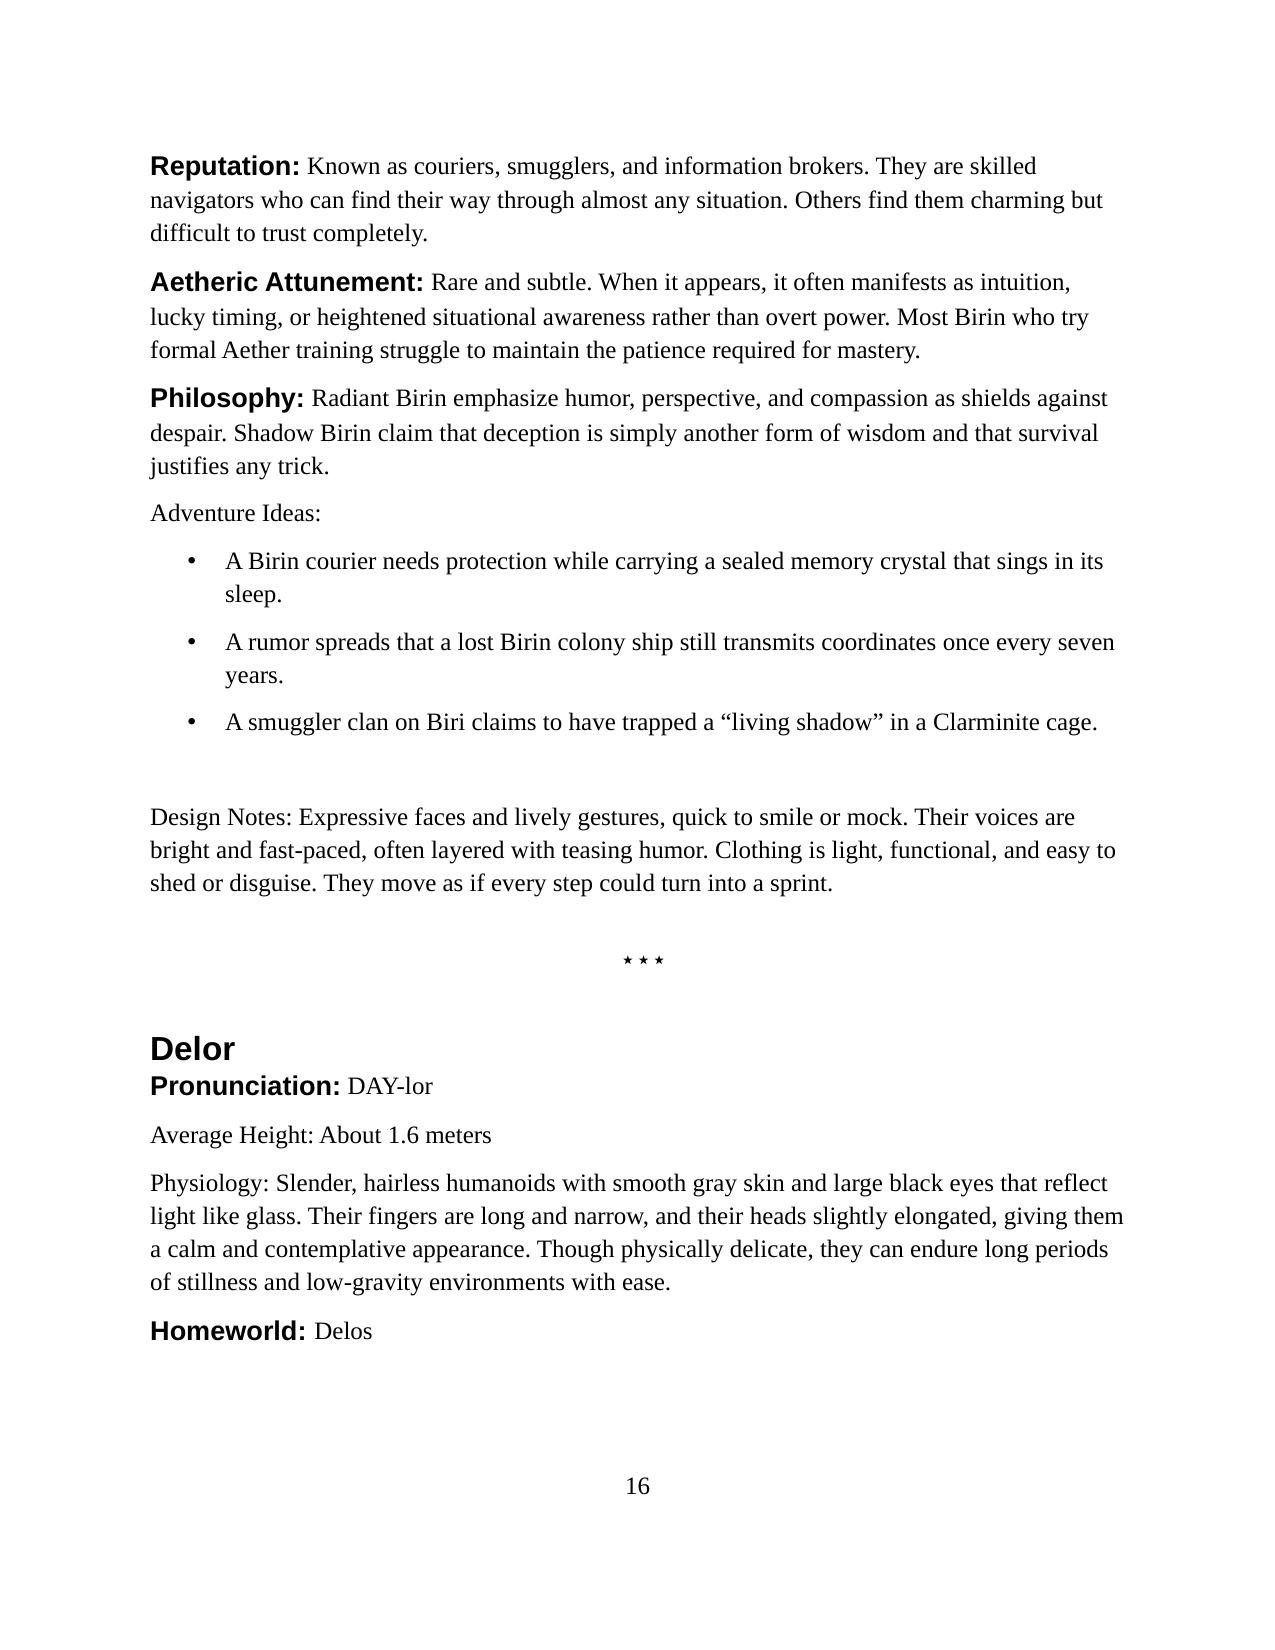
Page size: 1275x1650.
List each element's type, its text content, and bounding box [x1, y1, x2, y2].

text Delos [314, 1314, 1125, 1346]
text ⋆⋆⋆ [162, 945, 1125, 974]
subtitle Aetheric Attunement: [150, 266, 424, 297]
list A Birin courier needs protection while carrying a sealed memory crystal that sings in its sleep. [187, 546, 1125, 608]
text Radiant Birin emphasize humor, perspective, and compassion as shields against despair. Shadow Birin claim that deception is simply another form of wisdom and that survival justifies any trick. [150, 382, 1125, 479]
text Adventure Ideas: [150, 498, 1125, 527]
text Average Height: About 1.6 meters [150, 1120, 1125, 1149]
subtitle Pronunciation: [150, 1070, 341, 1101]
list A smuggler clan on Biri claims to have trapped a “living shadow” in a Clarminite cage. [187, 707, 1125, 736]
subtitle Homeworld: [150, 1314, 314, 1346]
text DAY-lor [341, 1070, 1125, 1101]
text Design Notes: Expressive faces and lively gestures, quick to smile or mock. Their voices are bright and fast-paced, often layered with teasing humor. Clothing is light, functional, and easy to shed or disguise. They move as if every step could turn into a sprint. [150, 802, 1125, 897]
text Rare and subtle. When it appears, it often manifests as intuition, lucky timing, or heightened situational awareness rather than overt power. Most Birin who try formal Aether training struggle to maintain the patience required for mastery. [150, 266, 1125, 363]
subtitle Reputation: [150, 150, 301, 181]
list A rumor spreads that a lost Birin colony ship still transmits coordinates once every seven years. [187, 627, 1125, 688]
subtitle Philosophy: [150, 382, 305, 413]
subtitle Delor [150, 1029, 1125, 1067]
text Known as couriers, smugglers, and information brokers. They are skilled navigators who can find their way through almost any situation. Others find them charming but difficult to trust completely. [150, 150, 1125, 247]
text Physiology: Slender, hairless humanoids with smooth gray skin and large black eyes that reflect light like glass. Their fingers are long and narrow, and their heads slightly elongated, giving them a calm and contemplative appearance. Though physically delicate, they can endure long periods of stillness and low-gravity environments with ease. [150, 1168, 1125, 1296]
